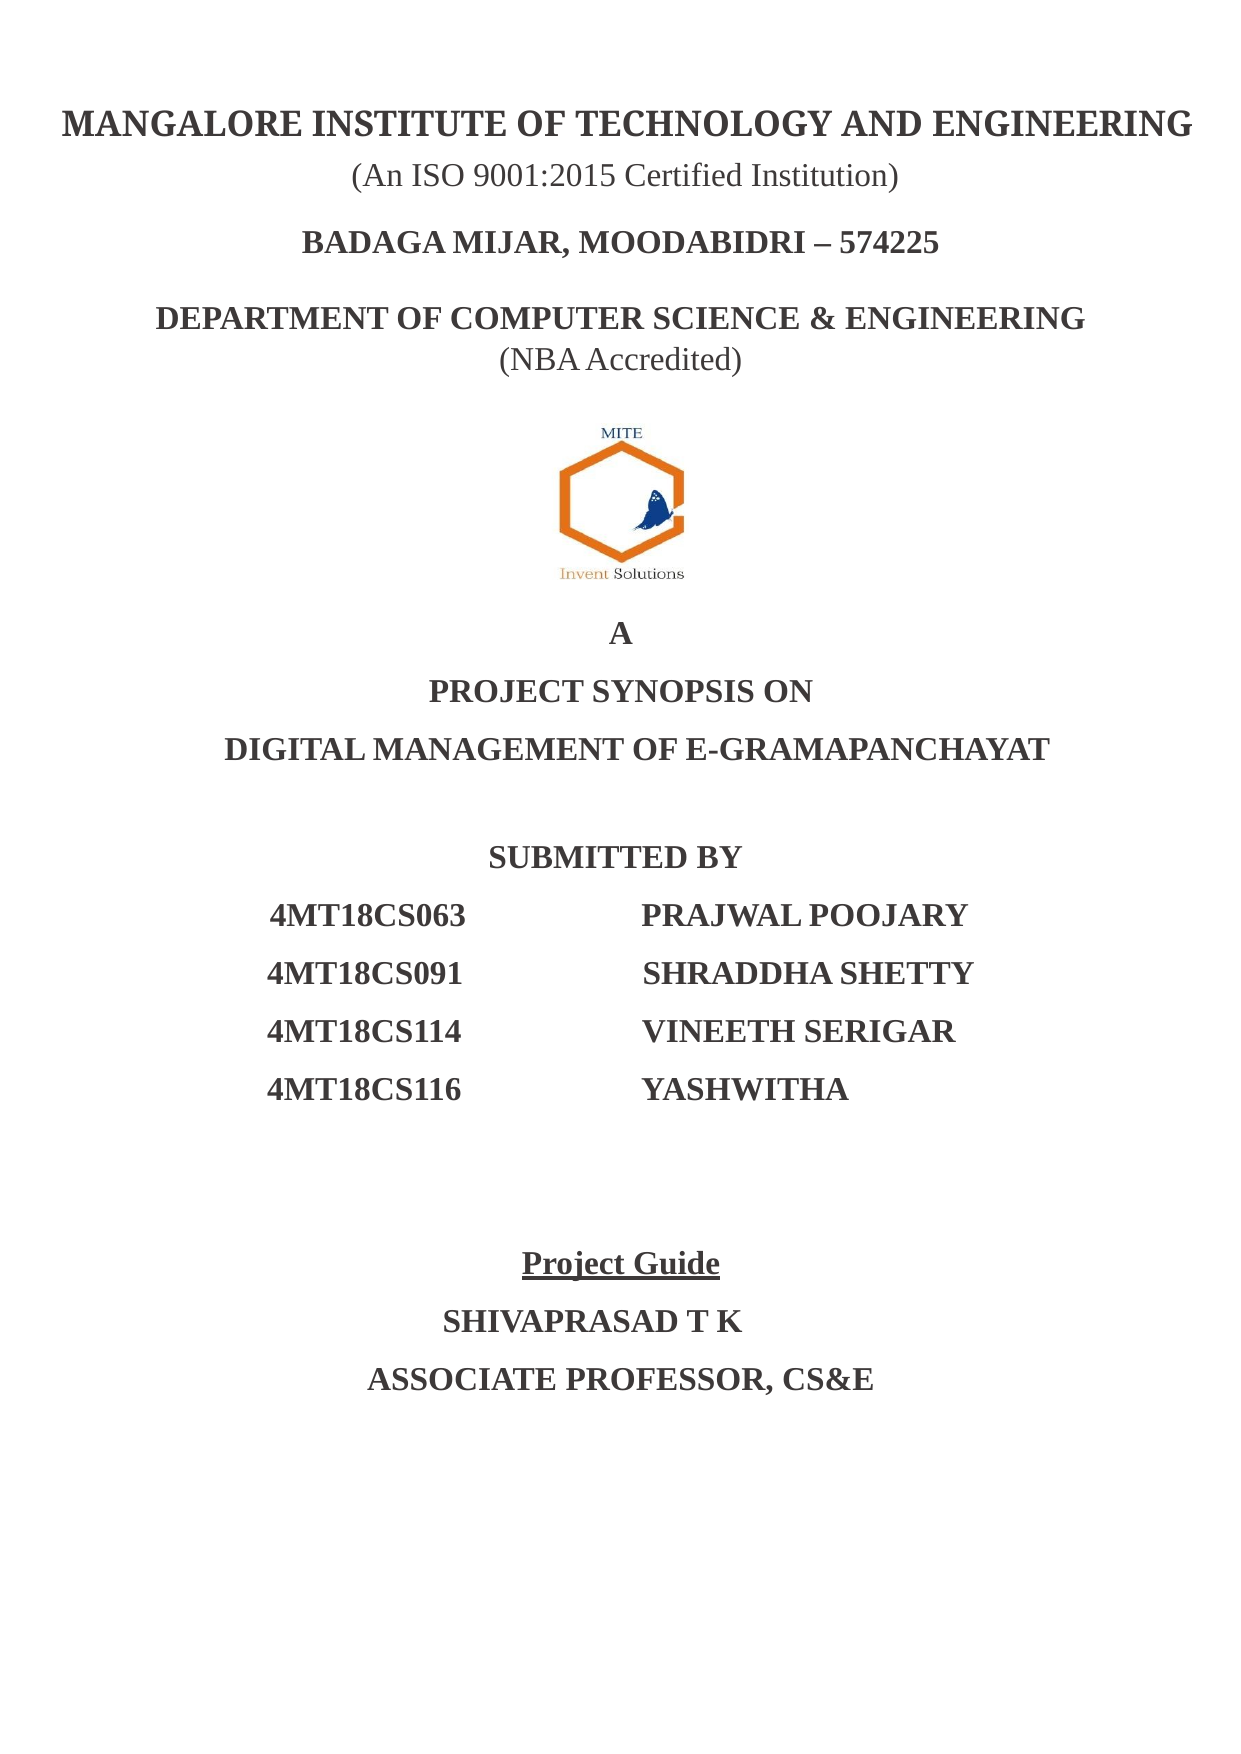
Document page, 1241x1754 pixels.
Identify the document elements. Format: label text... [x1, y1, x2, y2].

text SHIVAPRASAD T K [10, 1301, 774, 1339]
picture [551, 423, 689, 580]
text (NBA Accredited) [21, 339, 1220, 378]
text 4MT18CS091 SHRADDHA SHETTY [250, 953, 1240, 991]
text BADAGA MIJAR, MOODABIDRI – 574225 [21, 222, 1220, 260]
text PROJECT SYNOPSIS ON [21, 671, 1221, 709]
text (An ISO 9001:2015 Certified Institution) [17, 155, 1233, 193]
text DEPARTMENT OF COMPUTER SCIENCE & ENGINEERING [21, 298, 1220, 337]
title MANGALORE INSTITUTE OF TECHNOLOGY AND ENGINEERING [21, 99, 1233, 147]
text Project Guide [466, 1243, 774, 1282]
text DIGITAL MANAGEMENT OF E-GRAMAPANCHAYAT [21, 729, 1220, 767]
text 4MT18CS114 VINEETH SERIGAR [250, 1011, 1240, 1049]
text SUBMITTED BY [10, 837, 1220, 875]
text 4MT18CS063 PRAJWAL POOJARY [244, 895, 1240, 933]
text ASSOCIATE PROFESSOR, CS&E [21, 1359, 1220, 1397]
text 4MT18CS116 YASHWITHA [250, 1069, 1240, 1107]
text A [10, 613, 1231, 651]
